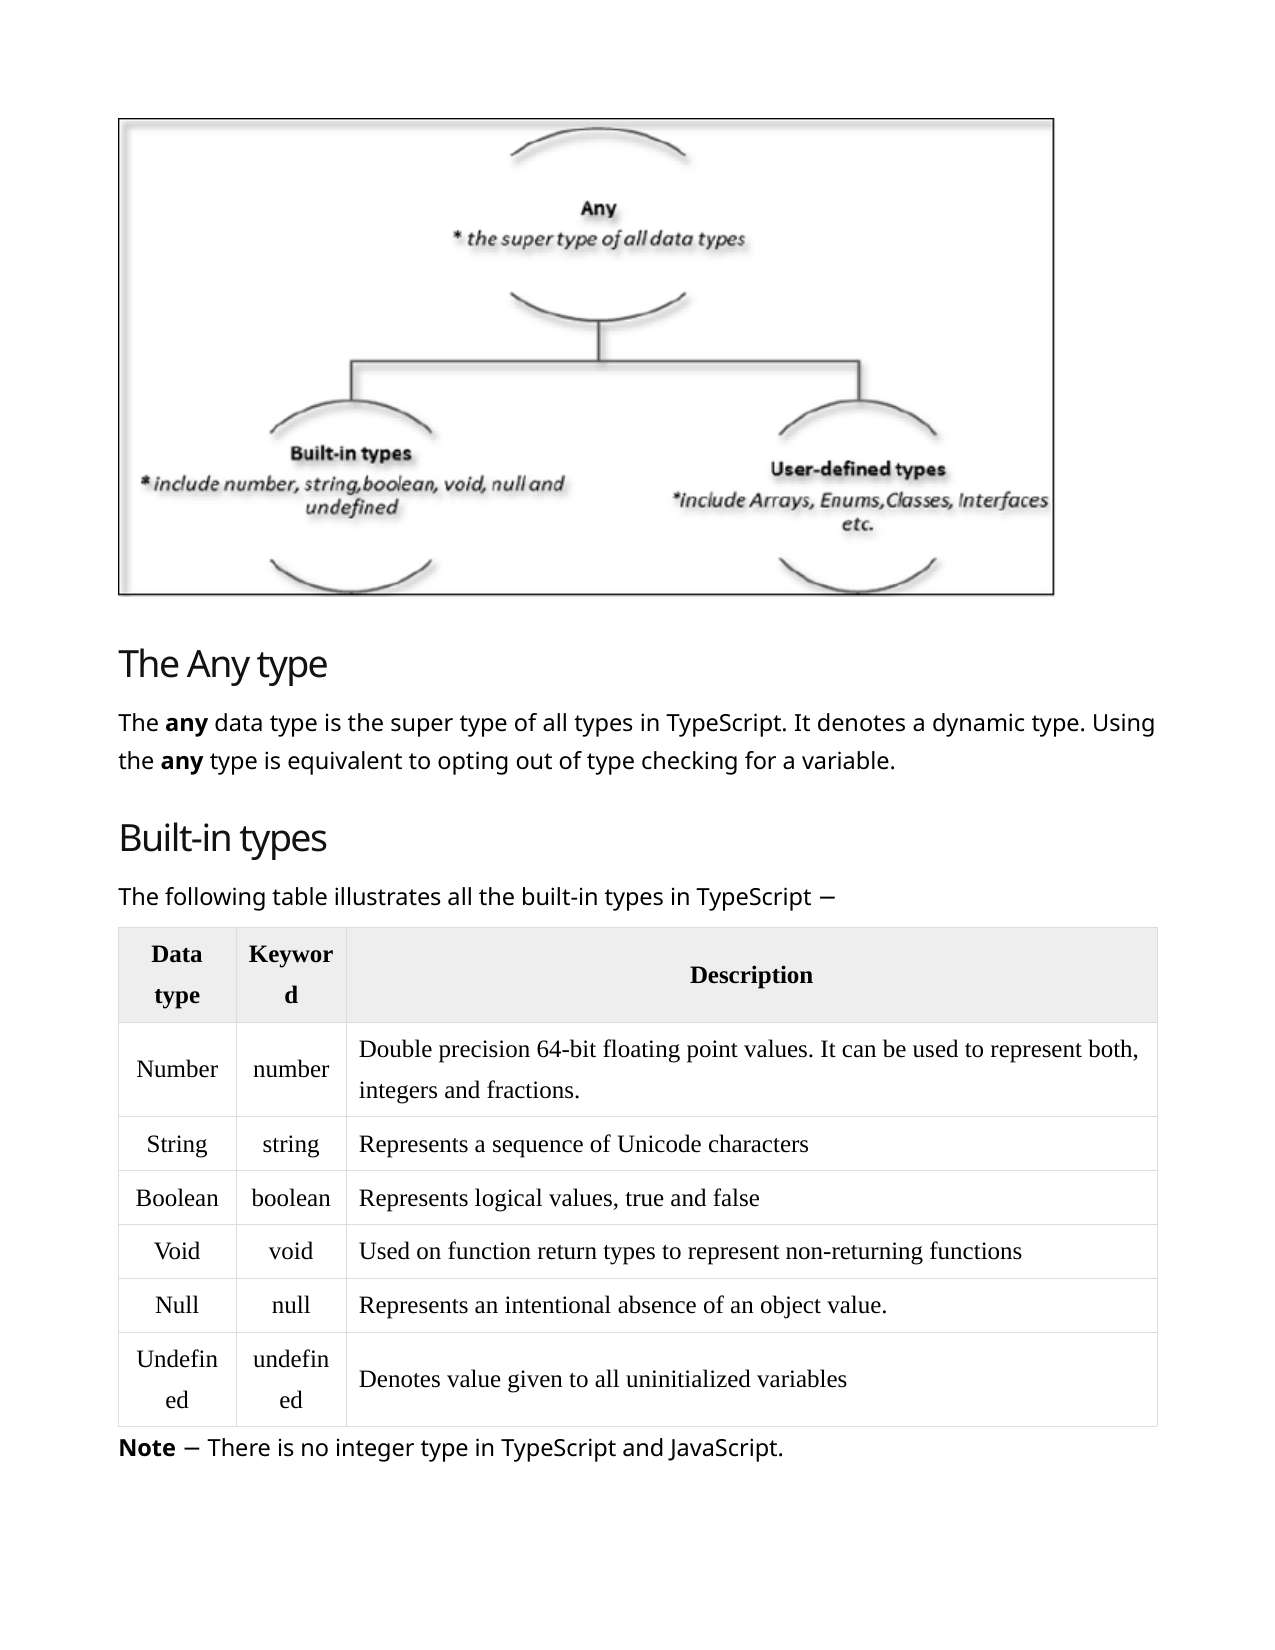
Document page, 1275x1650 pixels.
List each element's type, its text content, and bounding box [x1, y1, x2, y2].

table_header Description [347, 928, 1157, 1022]
table_cell Void [119, 1225, 236, 1278]
table_cell null [237, 1279, 346, 1332]
table_cell string [237, 1117, 346, 1170]
table_header Keyword [237, 928, 346, 1022]
table_cell Null [119, 1279, 236, 1332]
table_cell number [237, 1023, 346, 1116]
table_cell Denotes value given to all uninitialized variables [347, 1333, 1157, 1426]
subtitle The Any type [118, 637, 1157, 688]
table_cell Double precision 64-bit floating point values. It can be used to represent both, integers and fractions. [347, 1023, 1157, 1116]
table_cell boolean [237, 1171, 346, 1224]
table_cell Represents an intentional absence of an object value. [347, 1279, 1157, 1332]
table_cell Used on function return types to represent non-returning functions [347, 1225, 1157, 1278]
text The following table illustrates all the built-in types in TypeScript − [118, 875, 1157, 912]
table_cell Represents a sequence of Unicode characters [347, 1117, 1157, 1170]
text Note − There is no integer type in TypeScript and JavaScript. [118, 1427, 1157, 1464]
table_cell Represents logical values, true and false [347, 1171, 1157, 1224]
picture [118, 118, 1056, 597]
table_cell Number [119, 1023, 236, 1116]
table_cell undefined [237, 1333, 346, 1426]
table_cell void [237, 1225, 346, 1278]
table_header Data type [119, 928, 236, 1022]
subtitle Built-in types [118, 811, 1157, 862]
text The any data type is the super type of all types in TypeScript. It denotes a dynamic type. Using the any type is equivalent to opting out of type checking for a variable. [118, 701, 1157, 776]
table_cell String [119, 1117, 236, 1170]
table_cell Boolean [119, 1171, 236, 1224]
table_cell Undefined [119, 1333, 236, 1426]
